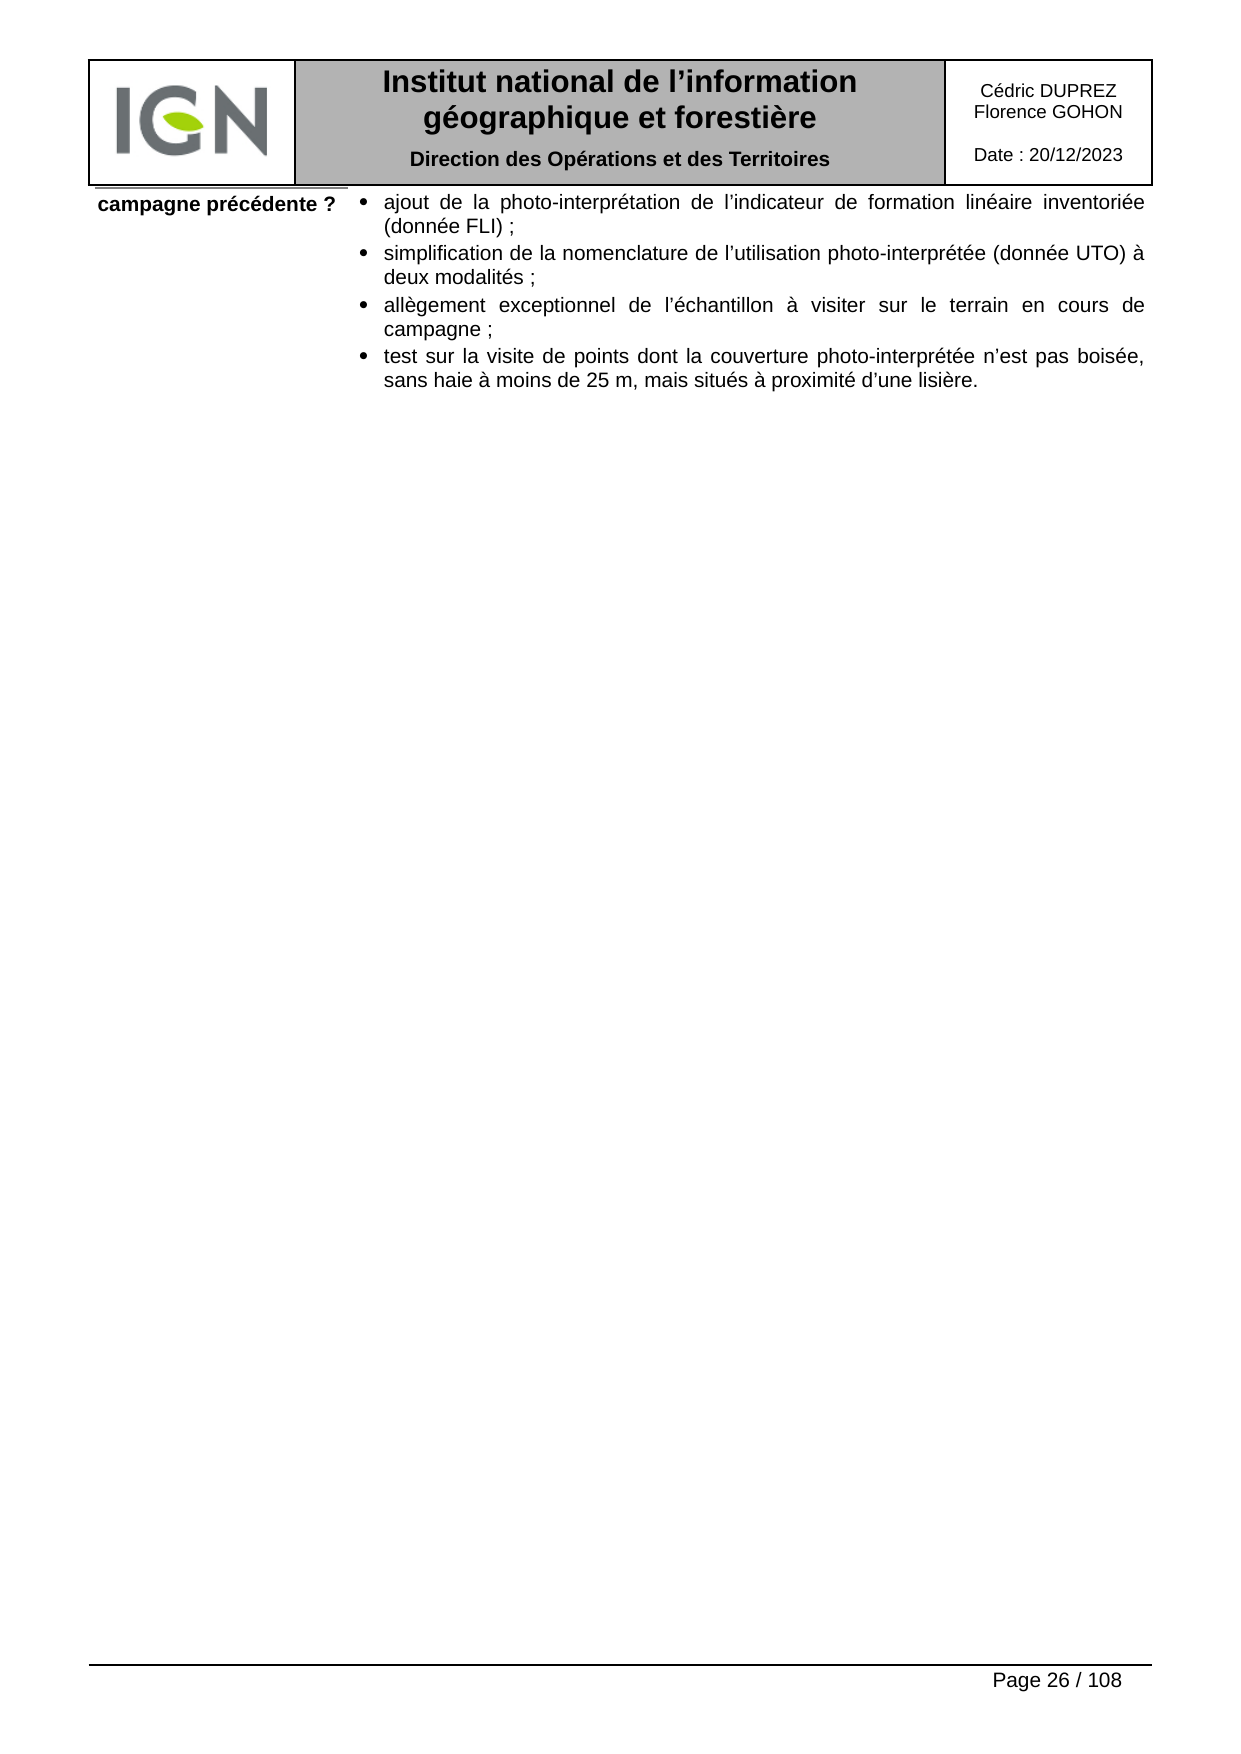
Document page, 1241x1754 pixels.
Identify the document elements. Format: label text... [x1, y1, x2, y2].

table_cell campagne précédente ? [89, 186, 354, 426]
picture [91, 62, 293, 180]
table_cell Par rapport à la campagne 2008, les modifications suivantes ont été apportées : arrêt de la photo-interprétation de l’indicateur de forêts basses (donnée PFORB) ; ajout de la photo-interprétation de l’indicateur de formation linéaire inventoriée (donnée FLI) ; simplification de la nomenclature de l’utilisation photo-interprétée (donnée UTO) à deux modalités ; allègement exceptionnel de l’échantillon à visiter sur le terrain en cours de campagne ; test sur la visite de points dont la couverture photo-interprétée n’est pas boisée, sans haie à moins de 25 m, mais situés à proximité d’une lisière. [354, 186, 1152, 426]
